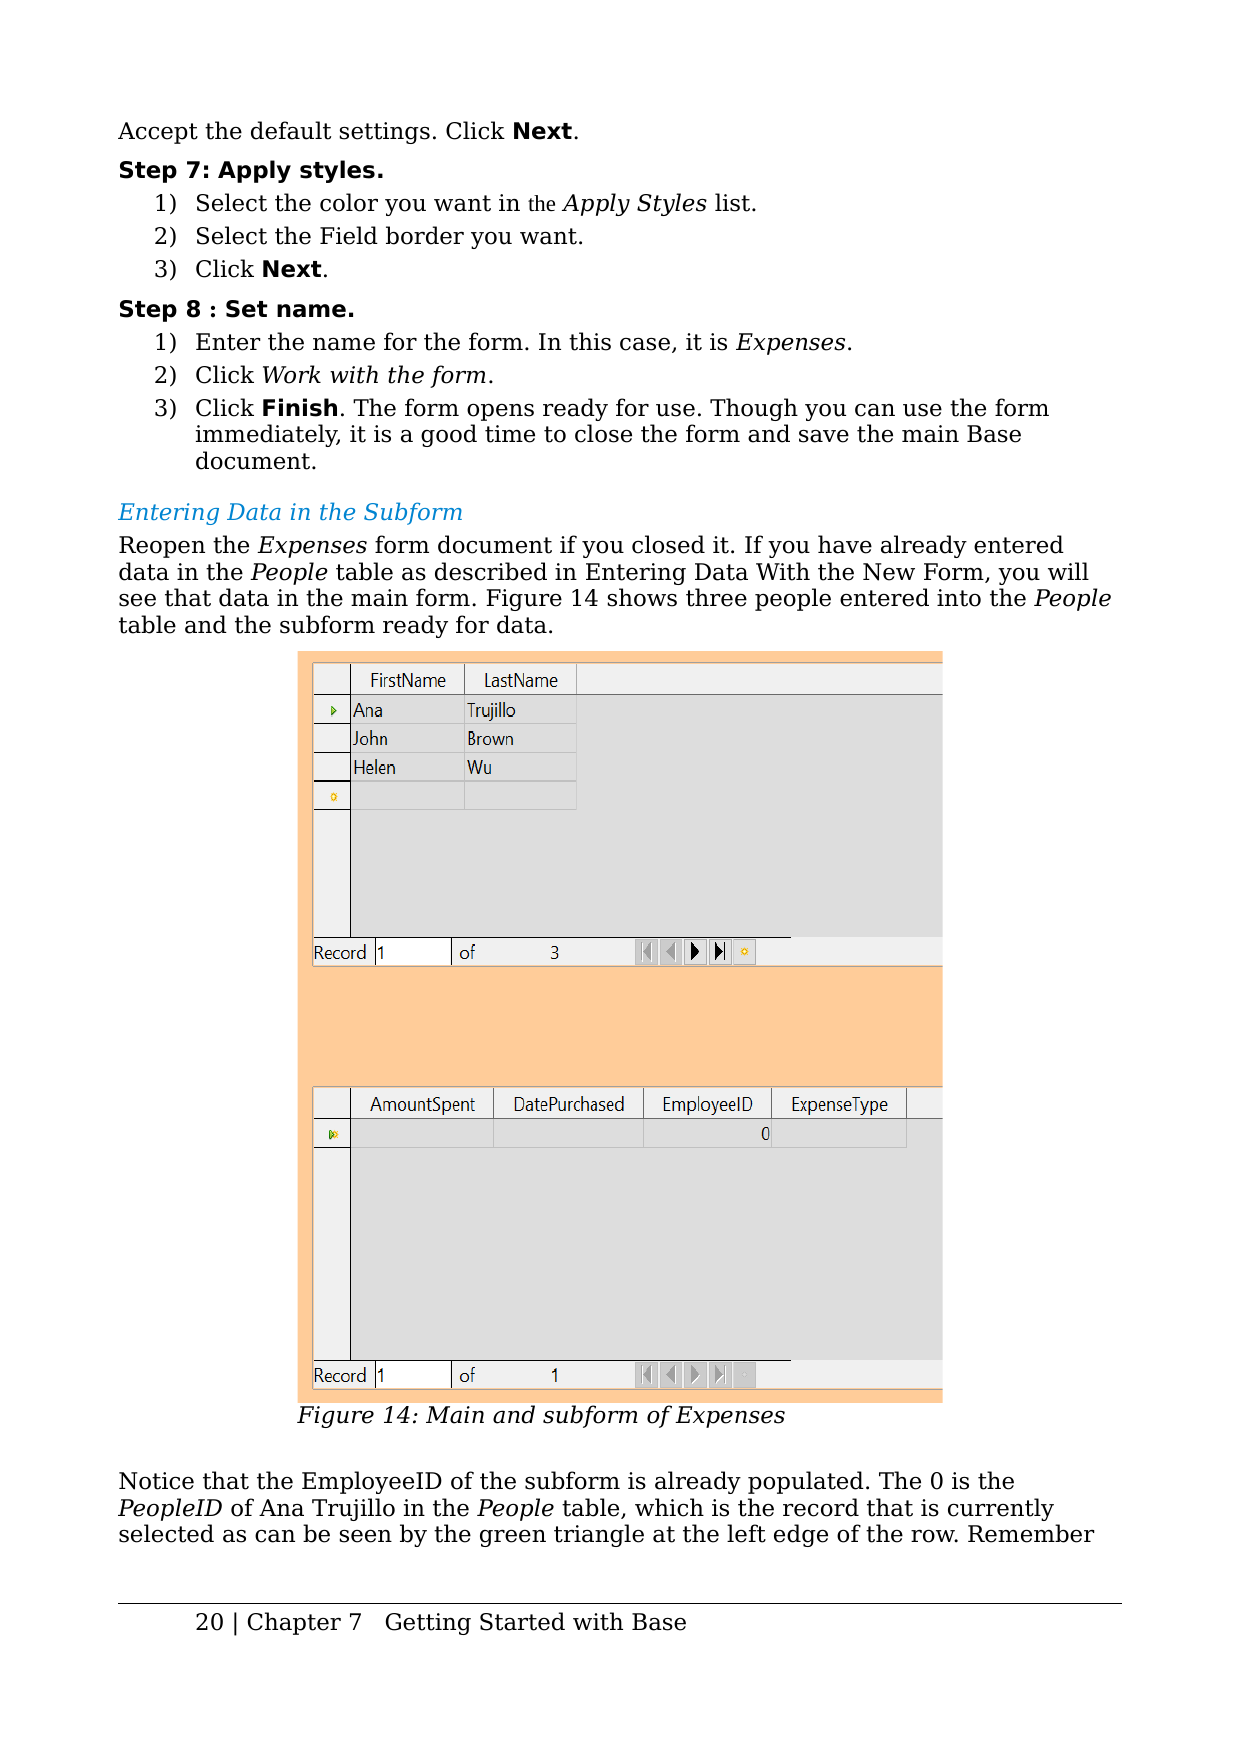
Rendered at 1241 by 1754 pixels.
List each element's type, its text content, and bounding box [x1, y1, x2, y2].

list Click Finish. The form opens ready for use. Though you can use the form immediately, it is a good time to close the form and save the main Base document. [177, 395, 1122, 475]
list Select the Field border you want. [177, 223, 1122, 250]
text Accept the default settings. Click Next. [118, 118, 1122, 145]
text Reopen the Expenses form document if you closed it. If you have already entered data in the People table as described in Entering Data With the New Form, you will see that data in the main form. Figure 14 shows three people entered into the People table and the subform ready for data. [118, 532, 1122, 639]
list Step 8 : Set name. [118, 296, 1122, 322]
subtitle Entering Data in the Subform [118, 499, 1122, 526]
text Figure 14: Main and subform of Expenses [297, 1403, 943, 1429]
list Click Work with the form. [177, 362, 1122, 388]
list Enter the name for the form. In this case, it is Expenses. [177, 329, 1122, 356]
list Select the color you want in the Apply Styles list. [177, 190, 1122, 217]
list Step 7: Apply styles. [118, 157, 1122, 184]
text Notice that the EmployeeID of the subform is already populated. The 0 is the PeopleID of Ana Trujillo in the People table, which is the record that is currently selected as can be seen by the green triangle at the left edge of the row. Remember [118, 1468, 1122, 1548]
list Click Next. [177, 256, 1122, 283]
picture [297, 651, 943, 1403]
